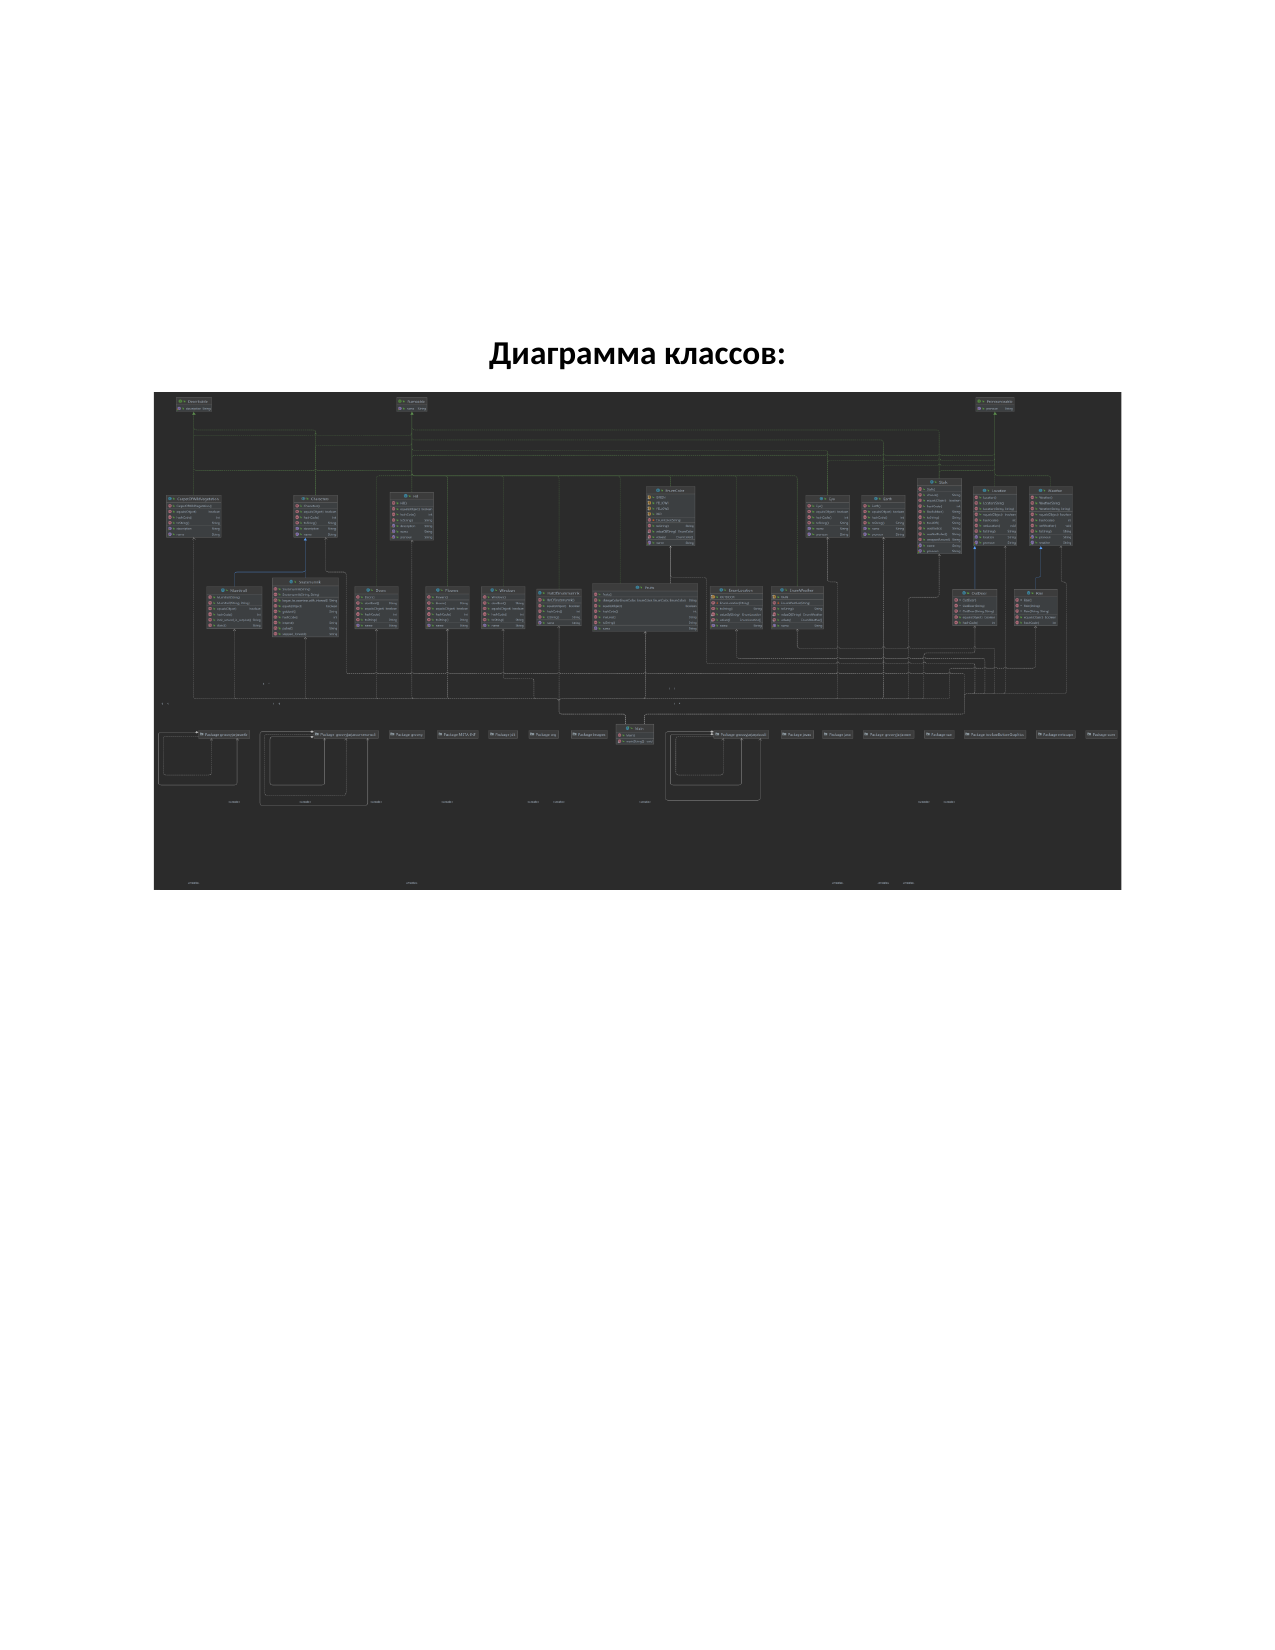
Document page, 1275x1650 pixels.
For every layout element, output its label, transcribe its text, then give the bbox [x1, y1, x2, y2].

picture [153, 392, 1122, 890]
text Диаграмма классов: [150, 332, 1125, 373]
